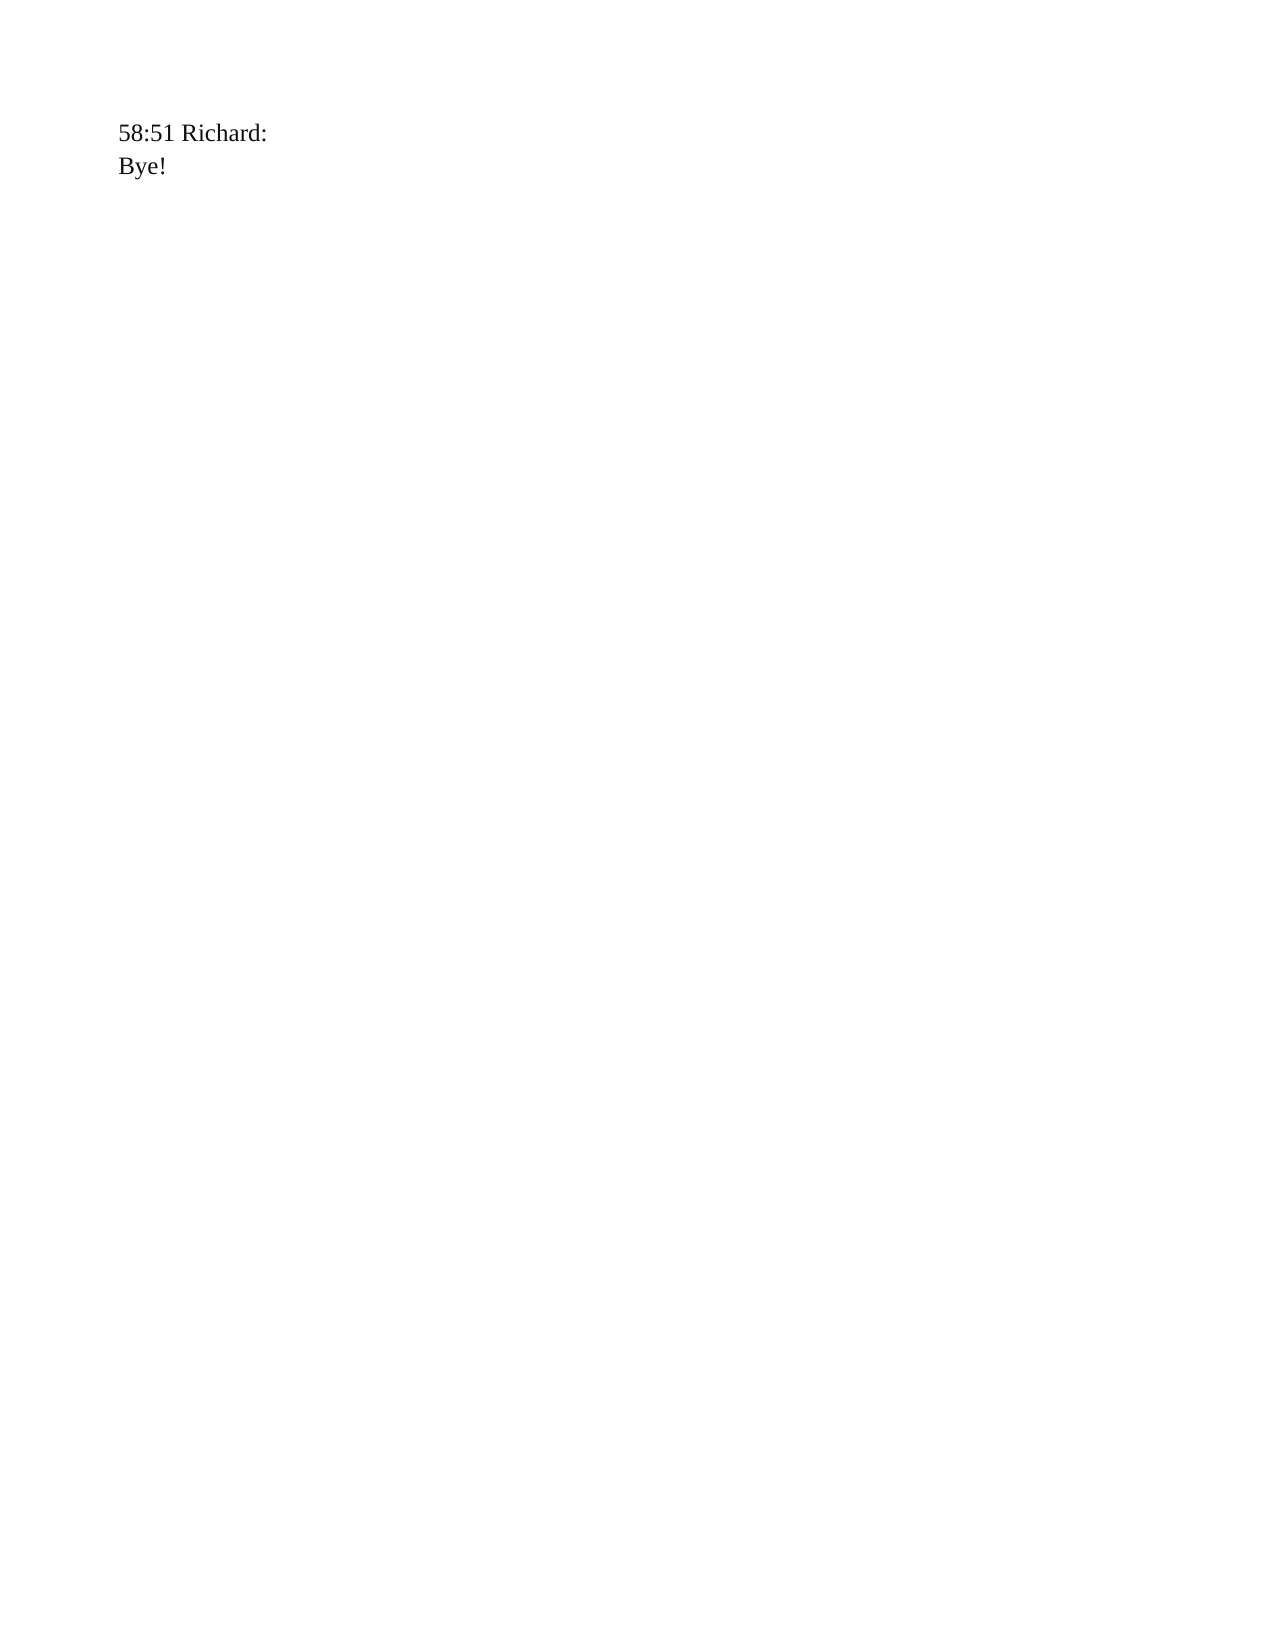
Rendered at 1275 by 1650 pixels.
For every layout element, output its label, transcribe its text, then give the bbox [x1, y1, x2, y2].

text 58:51 Richard: [118, 118, 1157, 147]
text Bye! [118, 151, 1157, 180]
